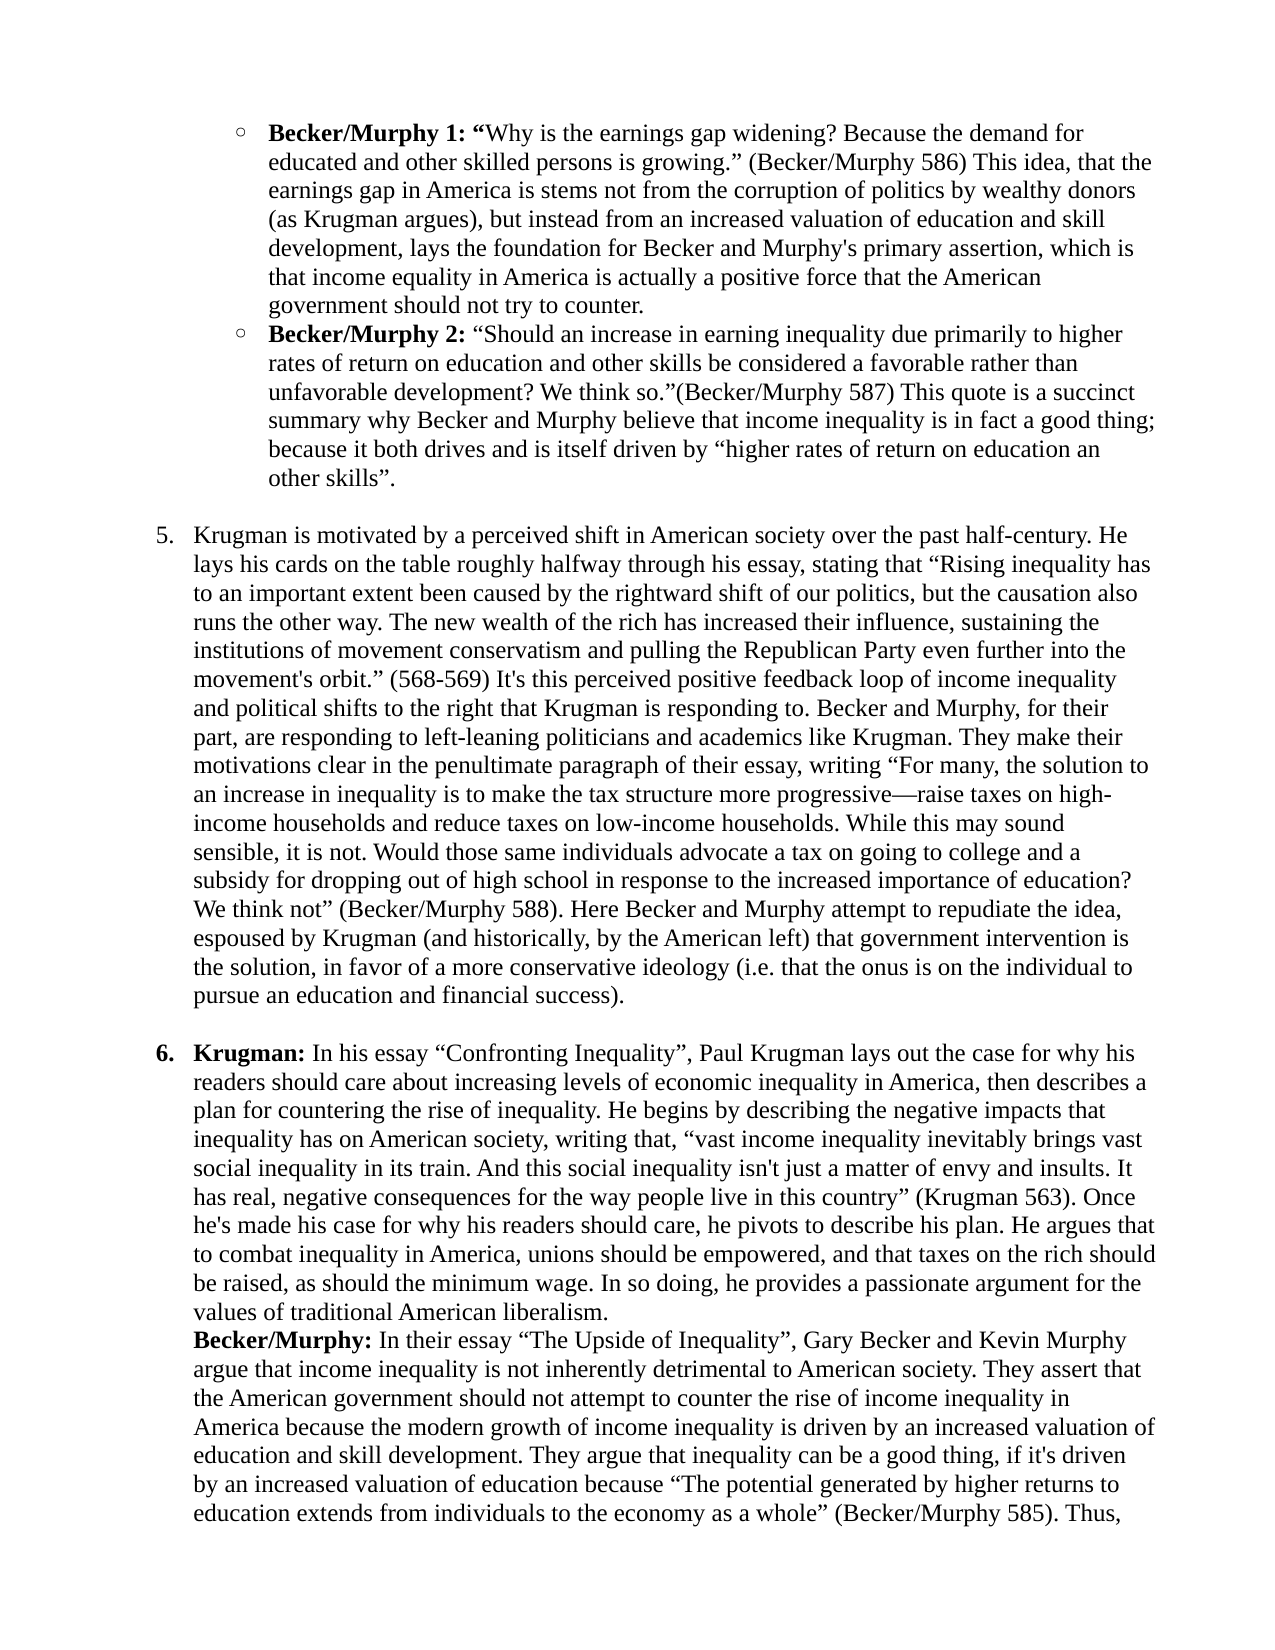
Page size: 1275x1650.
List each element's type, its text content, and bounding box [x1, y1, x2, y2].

list Krugman: In his essay “Confronting Inequality”, Paul Krugman lays out the case for why his readers should care about increasing levels of economic inequality in America, then describes a plan for countering the rise of inequality. He begins by describing the negative impacts that inequality has on American society, writing that, “vast income inequality inevitably brings vast social inequality in its train. And this social inequality isn't just a matter of envy and insults. It has real, negative consequences for the way people live in this country” (Krugman 563). Once he's made his case for why his readers should care, he pivots to describe his plan. He argues that to combat inequality in America, unions should be empowered, and that taxes on the rich should be raised, as should the minimum wage. In so doing, he provides a passionate argument for the values of traditional American liberalism. [156, 1038, 1157, 1326]
list Becker/Murphy 2: “Should an increase in earning inequality due primarily to higher rates of return on education and other skills be considered a favorable rather than unfavorable development? We think so.”(Becker/Murphy 587) This quote is a succinct summary why Becker and Murphy believe that income inequality is in fact a good thing; because it both drives and is itself driven by “higher rates of return on education an other skills”. [231, 319, 1157, 492]
list Krugman is motivated by a perceived shift in American society over the past half-century. He lays his cards on the table roughly halfway through his essay, stating that “Rising inequality has to an important extent been caused by the rightward shift of our politics, but the causation also runs the other way. The new wealth of the rich has increased their influence, sustaining the institutions of movement conservatism and pulling the Republican Party even further into the movement's orbit.” (568-569) It's this perceived positive feedback loop of income inequality and political shifts to the right that Krugman is responding to. Becker and Murphy, for their part, are responding to left-leaning politicians and academics like Krugman. They make their motivations clear in the penultimate paragraph of their essay, writing “For many, the solution to an increase in inequality is to make the tax structure more progressive—raise taxes on high-income households and reduce taxes on low-income households. While this may sound sensible, it is not. Would those same individuals advocate a tax on going to college and a subsidy for dropping out of high school in response to the increased importance of education? We think not” (Becker/Murphy 588). Here Becker and Murphy attempt to repudiate the idea, espoused by Krugman (and historically, by the American left) that government intervention is the solution, in favor of a more conservative ideology (i.e. that the onus is on the individual to pursue an education and financial success). [156, 521, 1157, 1009]
list Becker/Murphy: In their essay “The Upside of Inequality”, Gary Becker and Kevin Murphy argue that income inequality is not inherently detrimental to American society. They assert that the American government should not attempt to counter the rise of income inequality in America because the modern growth of income inequality is driven by an increased valuation of education and skill development. They argue that inequality can be a good thing, if it's driven by an increased valuation of education because “The potential generated by higher returns to education extends from individuals to the economy as a whole” (Becker/Murphy 585). Thus, [156, 1326, 1157, 1527]
list Becker/Murphy 1: “Why is the earnings gap widening? Because the demand for educated and other skilled persons is growing.” (Becker/Murphy 586) This idea, that the earnings gap in America is stems not from the corruption of politics by wealthy donors (as Krugman argues), but instead from an increased valuation of education and skill development, lays the foundation for Becker and Murphy's primary assertion, which is that income equality in America is actually a positive force that the American government should not try to counter. [231, 118, 1157, 319]
